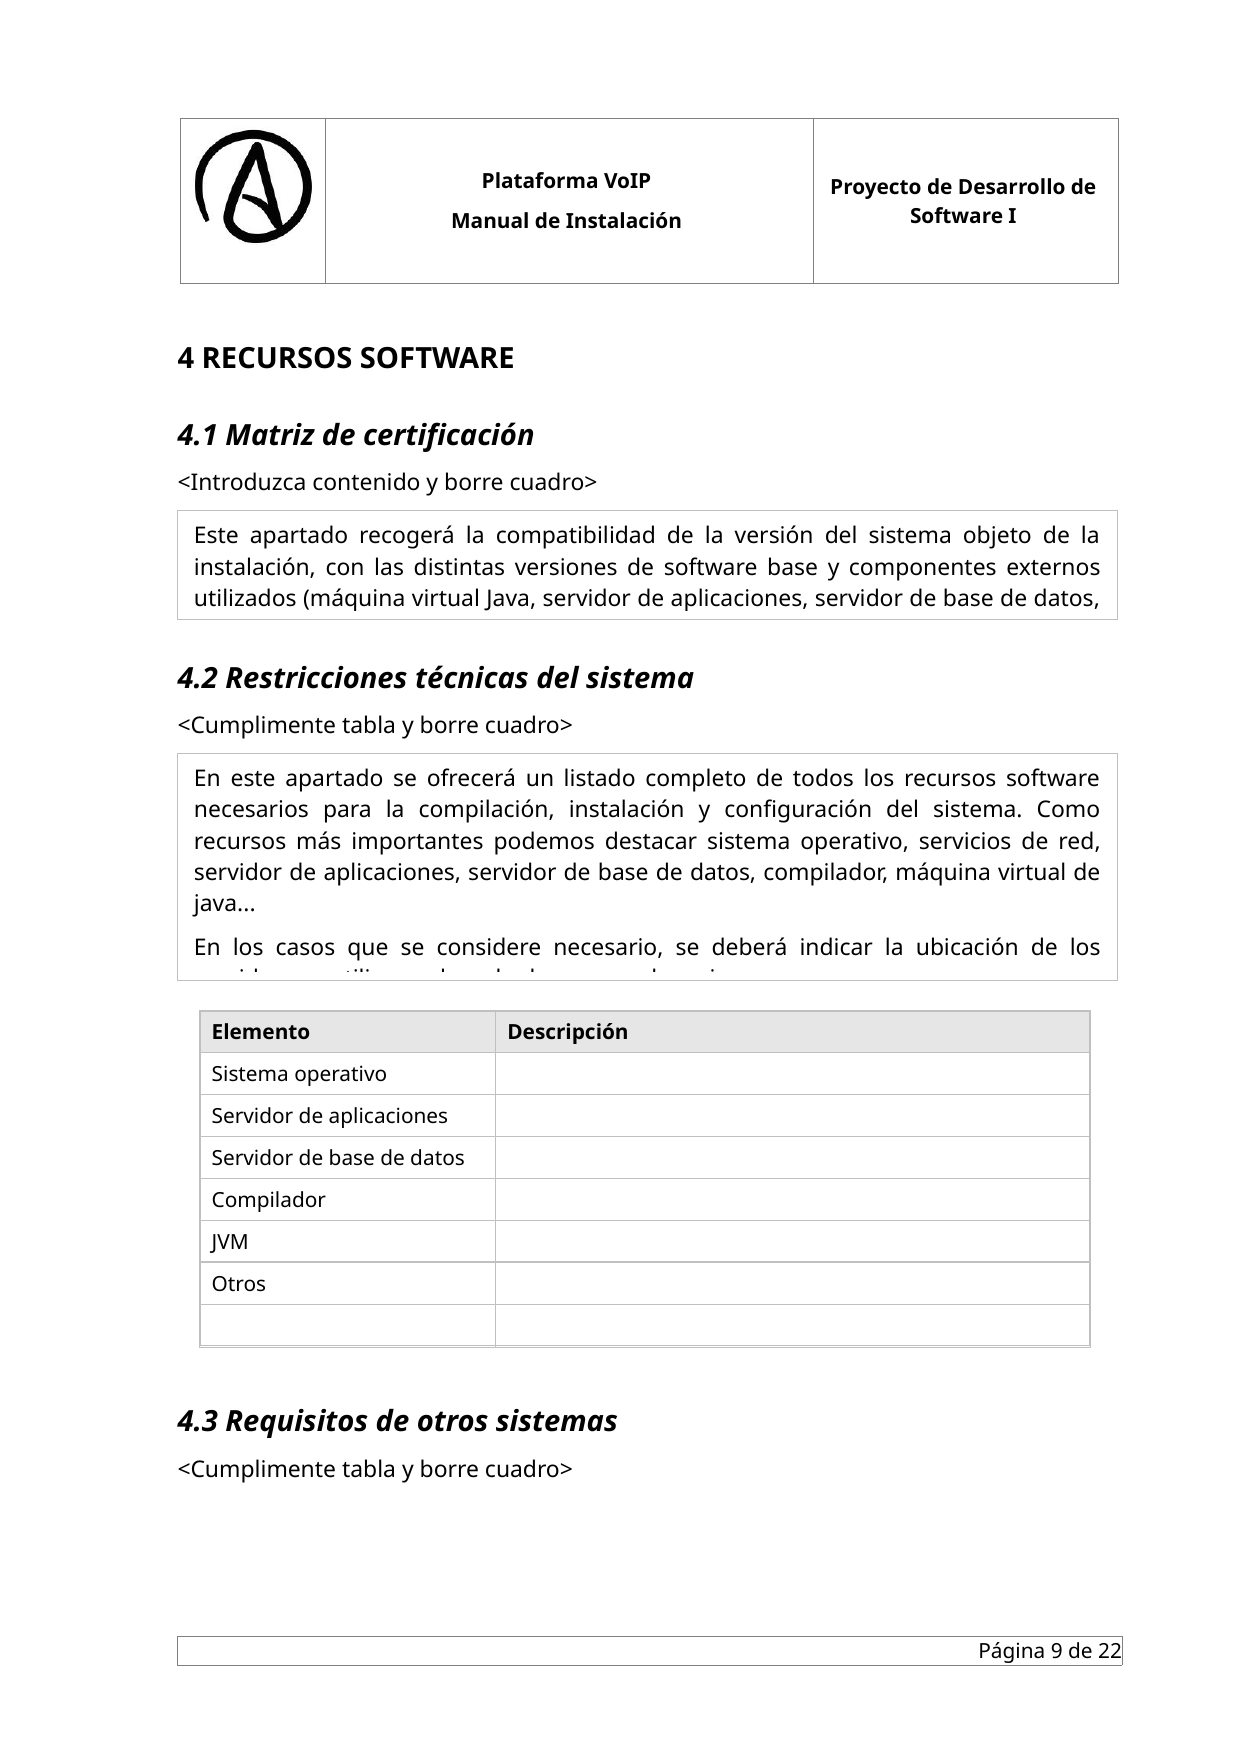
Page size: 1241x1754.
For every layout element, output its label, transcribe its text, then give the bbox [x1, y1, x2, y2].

table_cell [201, 1305, 495, 1345]
table_cell Otros [201, 1263, 495, 1303]
table_cell [496, 1221, 1089, 1261]
table_cell Compilador [201, 1179, 495, 1219]
text En los casos que se considere necesario, se deberá indicar la ubicación de los servidores a utilizar y el modo de acceso a los mismos. [194, 931, 1101, 972]
table_cell Servidor de base de datos [201, 1137, 495, 1177]
table_header Elemento [201, 1012, 495, 1052]
text <Cumplimente tabla y borre cuadro> [177, 709, 1122, 741]
text En este apartado se ofrecerá un listado completo de todos los recursos software necesarios para la compilación, instalación y configuración del sistema. Como recursos más importantes podemos destacar sistema operativo, servicios de red, servidor de aplicaciones, servidor de base de datos, compilador, máquina virtual de java... [194, 762, 1101, 918]
table_cell [496, 1179, 1089, 1219]
table_cell [496, 1095, 1089, 1136]
text <Introduzca contenido y borre cuadro> [177, 466, 1122, 498]
table_cell Sistema operativo [201, 1053, 495, 1093]
text Este apartado recogerá la compatibilidad de la versión del sistema objeto de la instalación, con las distintas versiones de software base y componentes externos utilizados (máquina virtual Java, servidor de aplicaciones, servidor de base de datos, LDAP, etc.). [194, 519, 1101, 611]
table_header Descripción [496, 1012, 1089, 1052]
table_cell Servidor de aplicaciones [201, 1095, 495, 1136]
subtitle Restricciones técnicas del sistema [177, 657, 1122, 697]
table_cell JVM [201, 1221, 495, 1261]
table_cell [496, 1053, 1089, 1093]
subtitle Matriz de certificación [177, 414, 1122, 454]
subtitle RECURSOS SOFTWARE [177, 337, 1122, 377]
table_cell [496, 1137, 1089, 1177]
text <Cumplimente tabla y borre cuadro> [177, 1453, 1122, 1484]
table_cell [496, 1305, 1089, 1345]
table_cell [496, 1263, 1089, 1303]
subtitle Requisitos de otros sistemas [177, 1400, 1122, 1440]
